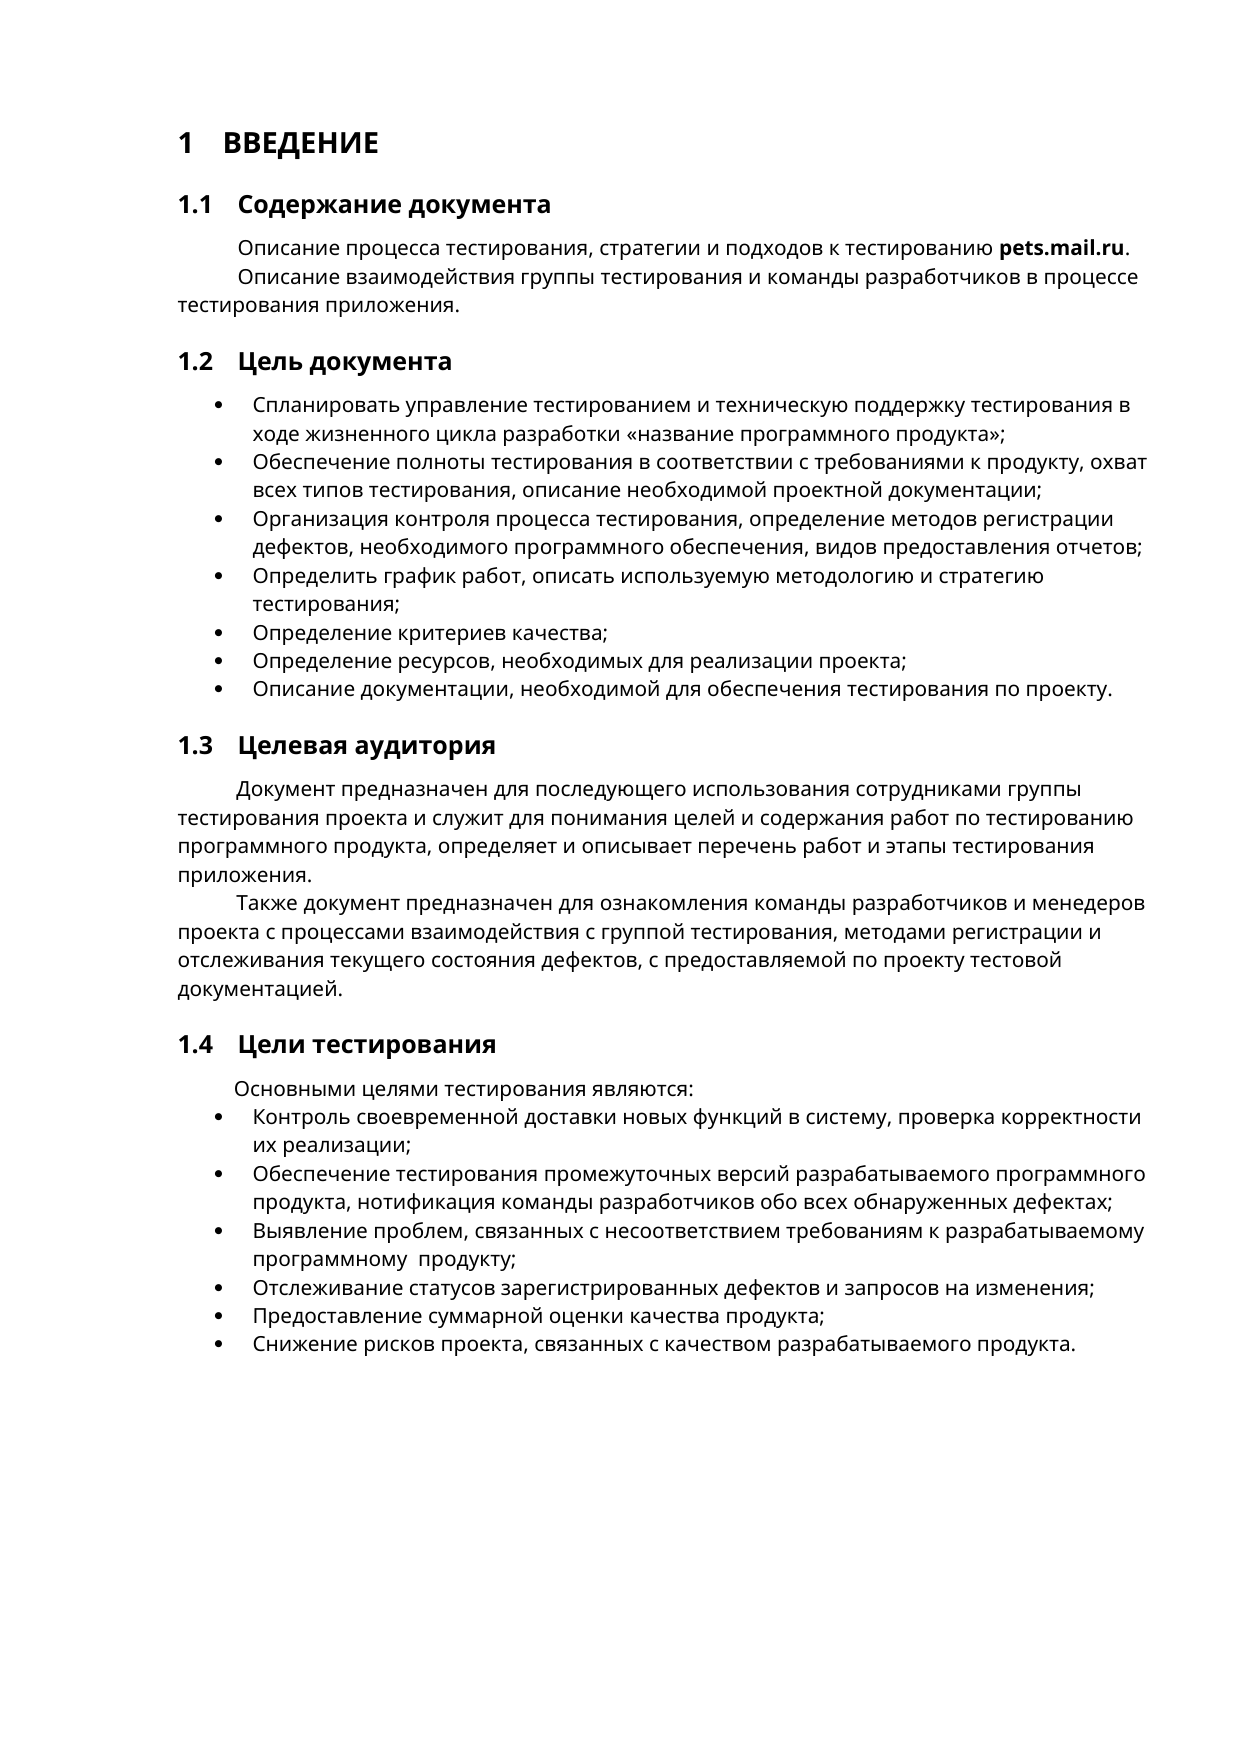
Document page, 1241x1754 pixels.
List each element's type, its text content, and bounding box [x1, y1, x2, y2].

list Спланировать управление тестированием и техническую поддержку тестирования в ходе жизненного цикла разработки «название программного продукта»; [215, 390, 1152, 447]
text Описание процесса тестирования, стратегии и подходов к тестированию pets.mail.ru. [177, 233, 1152, 262]
subtitle ВВЕДЕНИЕ [177, 122, 1152, 162]
list Определение критериев качества; [215, 618, 1152, 646]
list Снижение рисков проекта, связанных с качеством разрабатываемого продукта. [215, 1329, 1152, 1358]
list Отслеживание статусов зарегистрированных дефектов и запросов на изменения; [215, 1273, 1152, 1301]
list Организация контроля процесса тестирования, определение методов регистрации дефектов, необходимого программного обеспечения, видов предоставления отчетов; [215, 504, 1152, 561]
subtitle Содержание документа [177, 187, 1152, 221]
subtitle Цели тестирования [177, 1027, 1152, 1061]
list Определение ресурсов, необходимых для реализации проекта; [215, 646, 1152, 674]
list Контроль своевременной доставки новых функций в систему, проверка корректности их реализации; [215, 1102, 1152, 1159]
text Документ предназначен для последующего использования сотрудниками группы тестирования проекта и служит для понимания целей и содержания работ по тестированию программного продукта, определяет и описывает перечень работ и этапы тестирования приложения. [177, 774, 1152, 888]
list Обеспечение полноты тестирования в соответствии с требованиями к продукту, охват всех типов тестирования, описание необходимой проектной документации; [215, 447, 1152, 504]
list Определить график работ, описать используемую методологию и стратегию тестирования; [215, 561, 1152, 618]
subtitle Целевая аудитория [177, 728, 1152, 762]
text Также документ предназначен для ознакомления команды разработчиков и менедеров проекта с процессами взаимодействия с группой тестирования, методами регистрации и отслеживания текущего состояния дефектов, с предоставляемой по проекту тестовой документацией. [177, 888, 1152, 1002]
subtitle Цель документа [177, 344, 1152, 378]
text Описание взаимодействия группы тестирования и команды разработчиков в процессе тестирования приложения. [177, 262, 1152, 319]
list Предоставление суммарной оценки качества продукта; [215, 1301, 1152, 1329]
list Обеспечение тестирования промежуточных версий разрабатываемого программного продукта, нотификация команды разработчиков обо всех обнаруженных дефектах; [215, 1159, 1152, 1216]
text Основными целями тестирования являются: [177, 1074, 1152, 1102]
list Выявление проблем, связанных с несоответствием требованиям к разрабатываемому программному продукту; [215, 1216, 1152, 1273]
list Описание документации, необходимой для обеспечения тестирования по проекту. [215, 674, 1152, 703]
